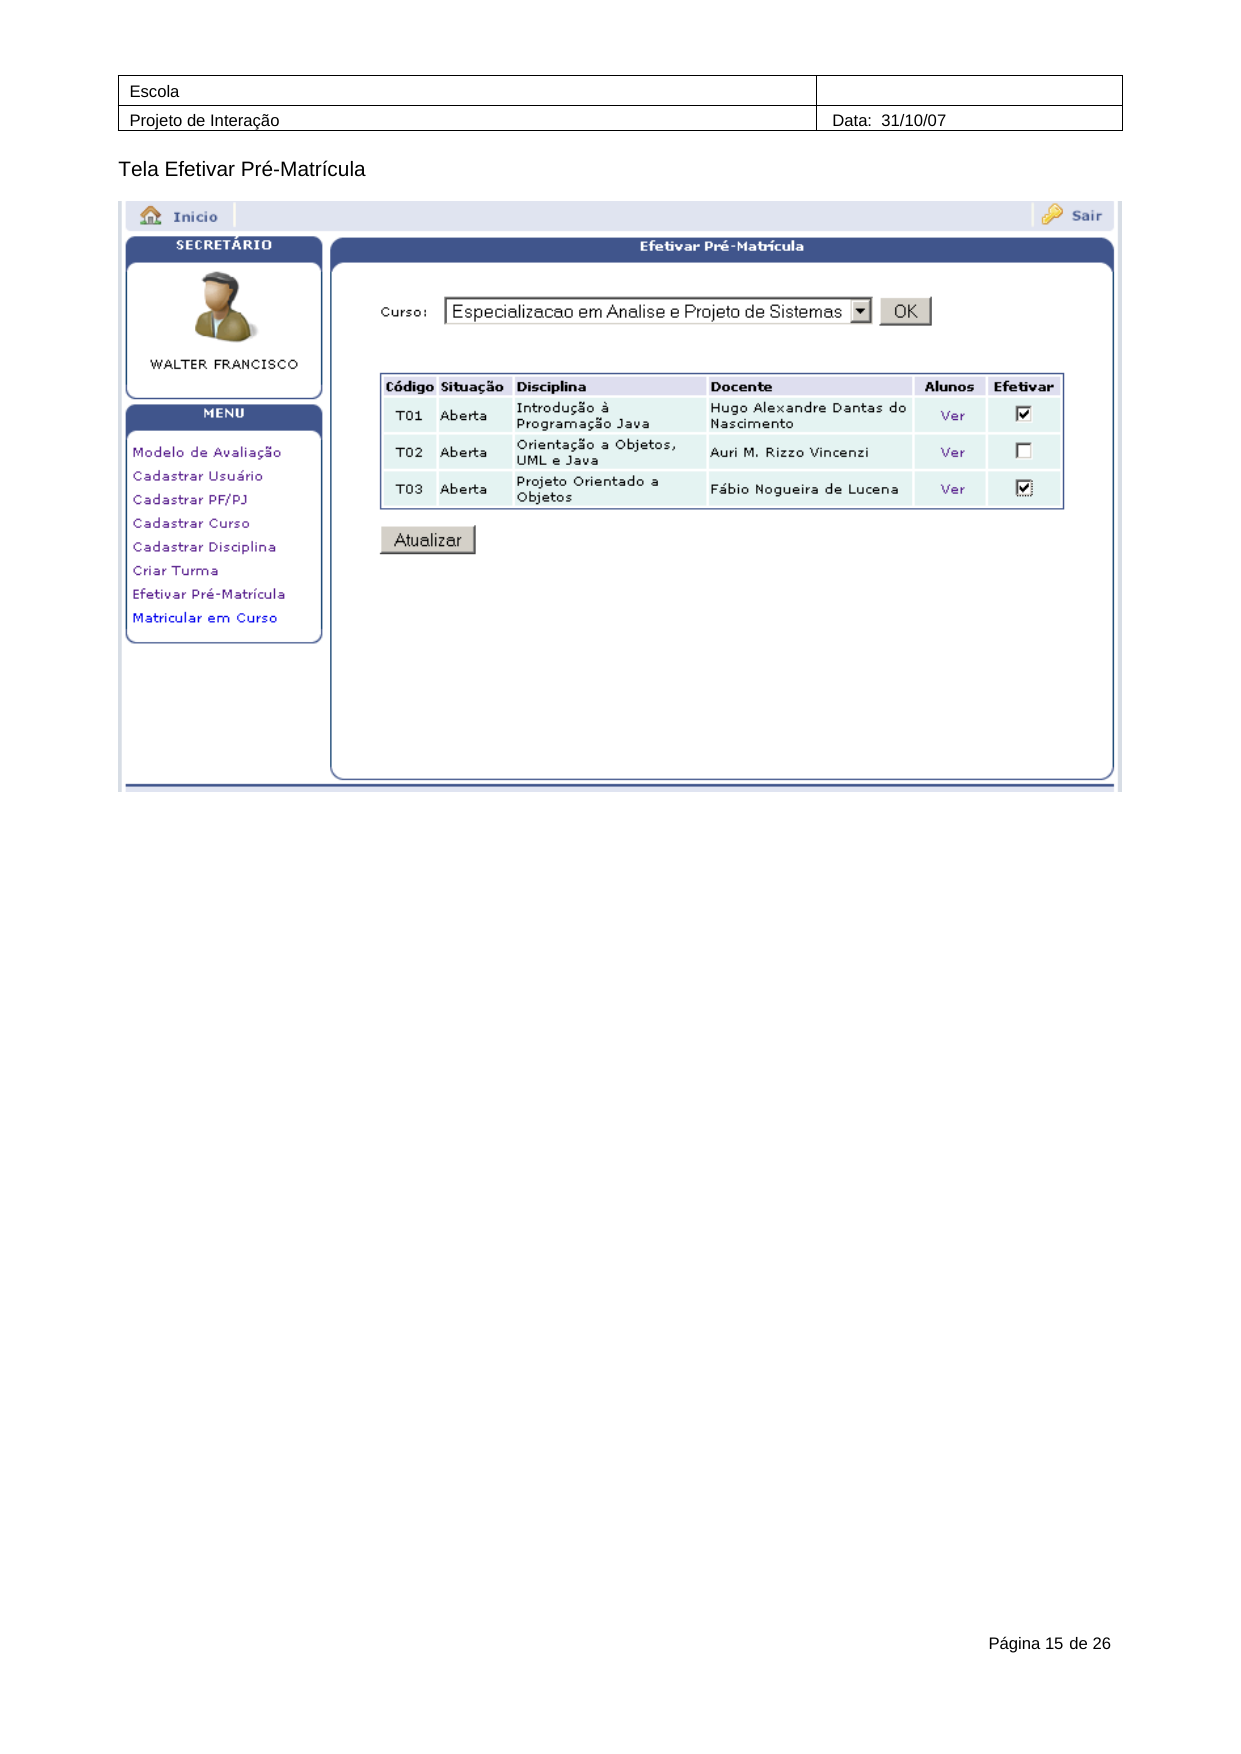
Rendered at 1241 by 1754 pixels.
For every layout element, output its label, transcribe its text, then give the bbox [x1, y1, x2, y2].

picture [118, 201, 1122, 792]
text Tela Efetivar Pré-Matrícula [118, 156, 1122, 181]
